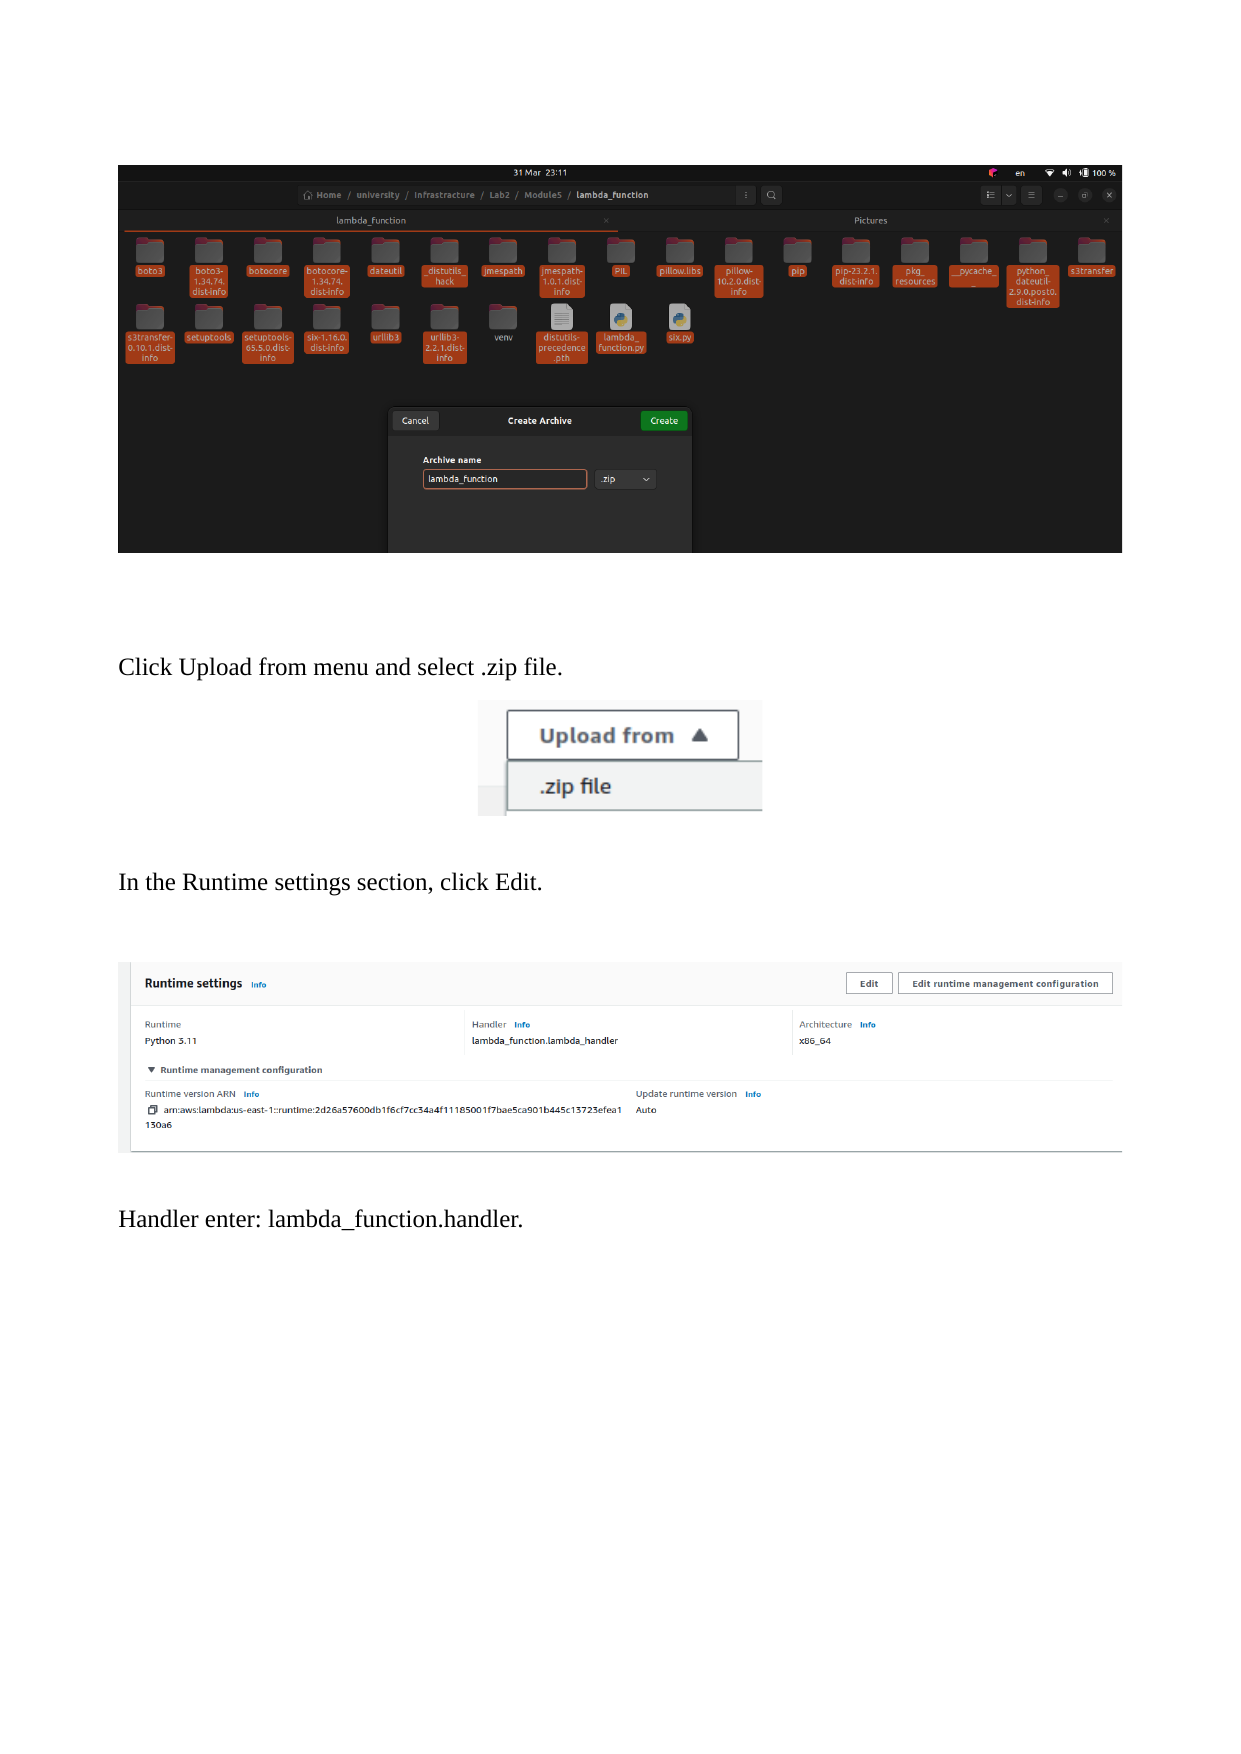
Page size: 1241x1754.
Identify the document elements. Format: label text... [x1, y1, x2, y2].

picture [118, 962, 1123, 1153]
text In the Runtime settings section, click Edit. [118, 867, 1122, 896]
picture [477, 700, 763, 816]
text Click Upload from menu and select .zip file. [118, 652, 1122, 681]
picture [118, 165, 1123, 553]
text Handler enter: lambda_function.handler. [118, 1204, 1122, 1233]
